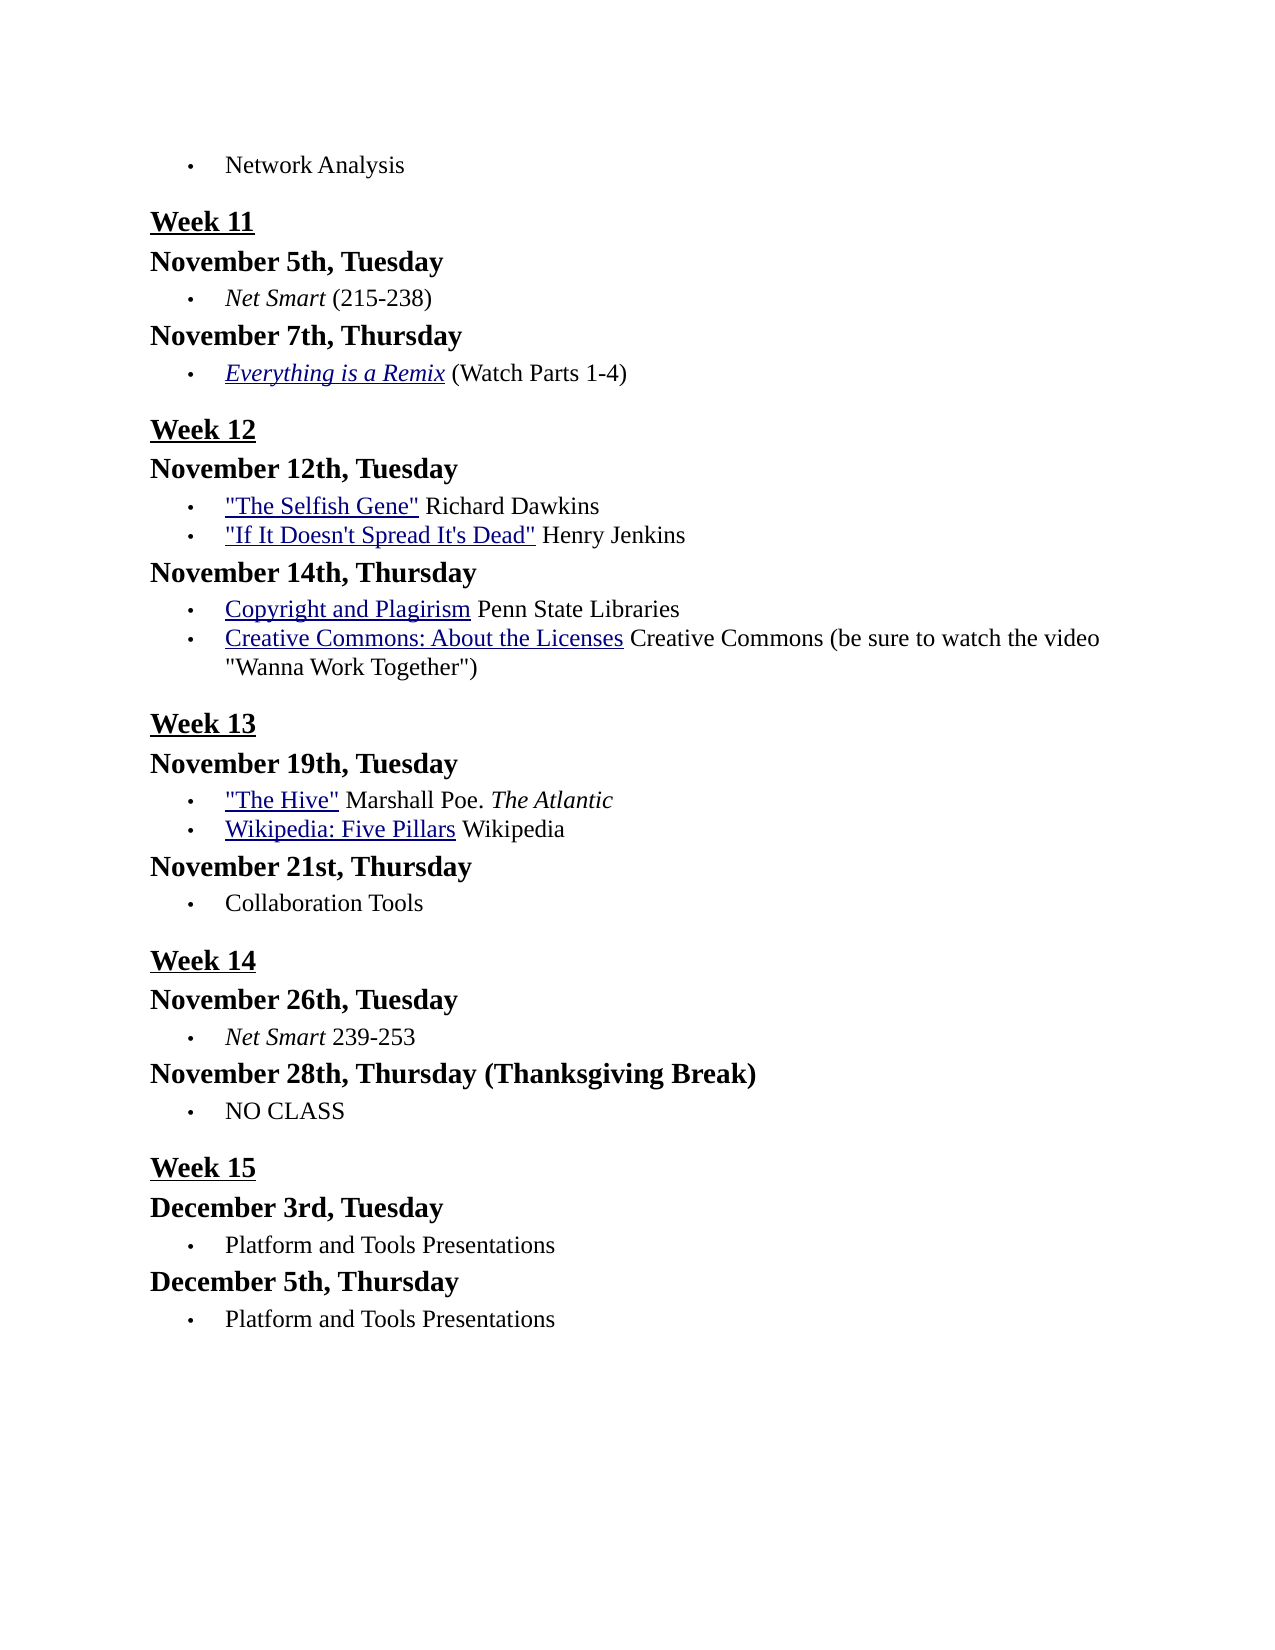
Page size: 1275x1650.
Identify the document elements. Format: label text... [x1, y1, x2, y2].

list Wikipedia: Five Pillars Wikipedia [187, 814, 1125, 843]
list Copyright and Plagirism Penn State Libraries [187, 594, 1125, 623]
subtitle November 19th, Tuesday [150, 746, 1125, 779]
subtitle December 5th, Thursday [150, 1264, 1125, 1298]
subtitle December 3rd, Tuesday [150, 1190, 1125, 1224]
list "The Selfish Gene" Richard Dawkins [187, 491, 1125, 520]
list Network Analysis [187, 150, 1125, 179]
subtitle Week 14 [150, 943, 1125, 976]
list Creative Commons: About the Licenses Creative Commons (be sure to watch the video "Wanna Work Together") [187, 623, 1125, 681]
list "The Hive" Marshall Poe. The Atlantic [187, 785, 1125, 814]
subtitle November 7th, Thursday [150, 318, 1125, 352]
subtitle November 26th, Tuesday [150, 982, 1125, 1016]
subtitle November 14th, Thursday [150, 555, 1125, 588]
list Platform and Tools Presentations [187, 1230, 1125, 1258]
subtitle November 12th, Tuesday [150, 452, 1125, 485]
subtitle November 21st, Thursday [150, 849, 1125, 882]
list Platform and Tools Presentations [187, 1304, 1125, 1333]
subtitle Week 13 [150, 706, 1125, 740]
list Net Smart (215-238) [187, 283, 1125, 312]
subtitle Week 15 [150, 1151, 1125, 1184]
subtitle November 28th, Thursday (Thanksgiving Break) [150, 1057, 1125, 1090]
list Everything is a Remix (Watch Parts 1-4) [187, 358, 1125, 387]
subtitle November 5th, Tuesday [150, 244, 1125, 277]
list NO CLASS [187, 1096, 1125, 1125]
list Net Smart 239-253 [187, 1022, 1125, 1051]
list "If It Doesn't Spread It's Dead" Henry Jenkins [187, 520, 1125, 549]
list Collaboration Tools [187, 888, 1125, 917]
subtitle Week 11 [150, 204, 1125, 238]
subtitle Week 12 [150, 412, 1125, 446]
